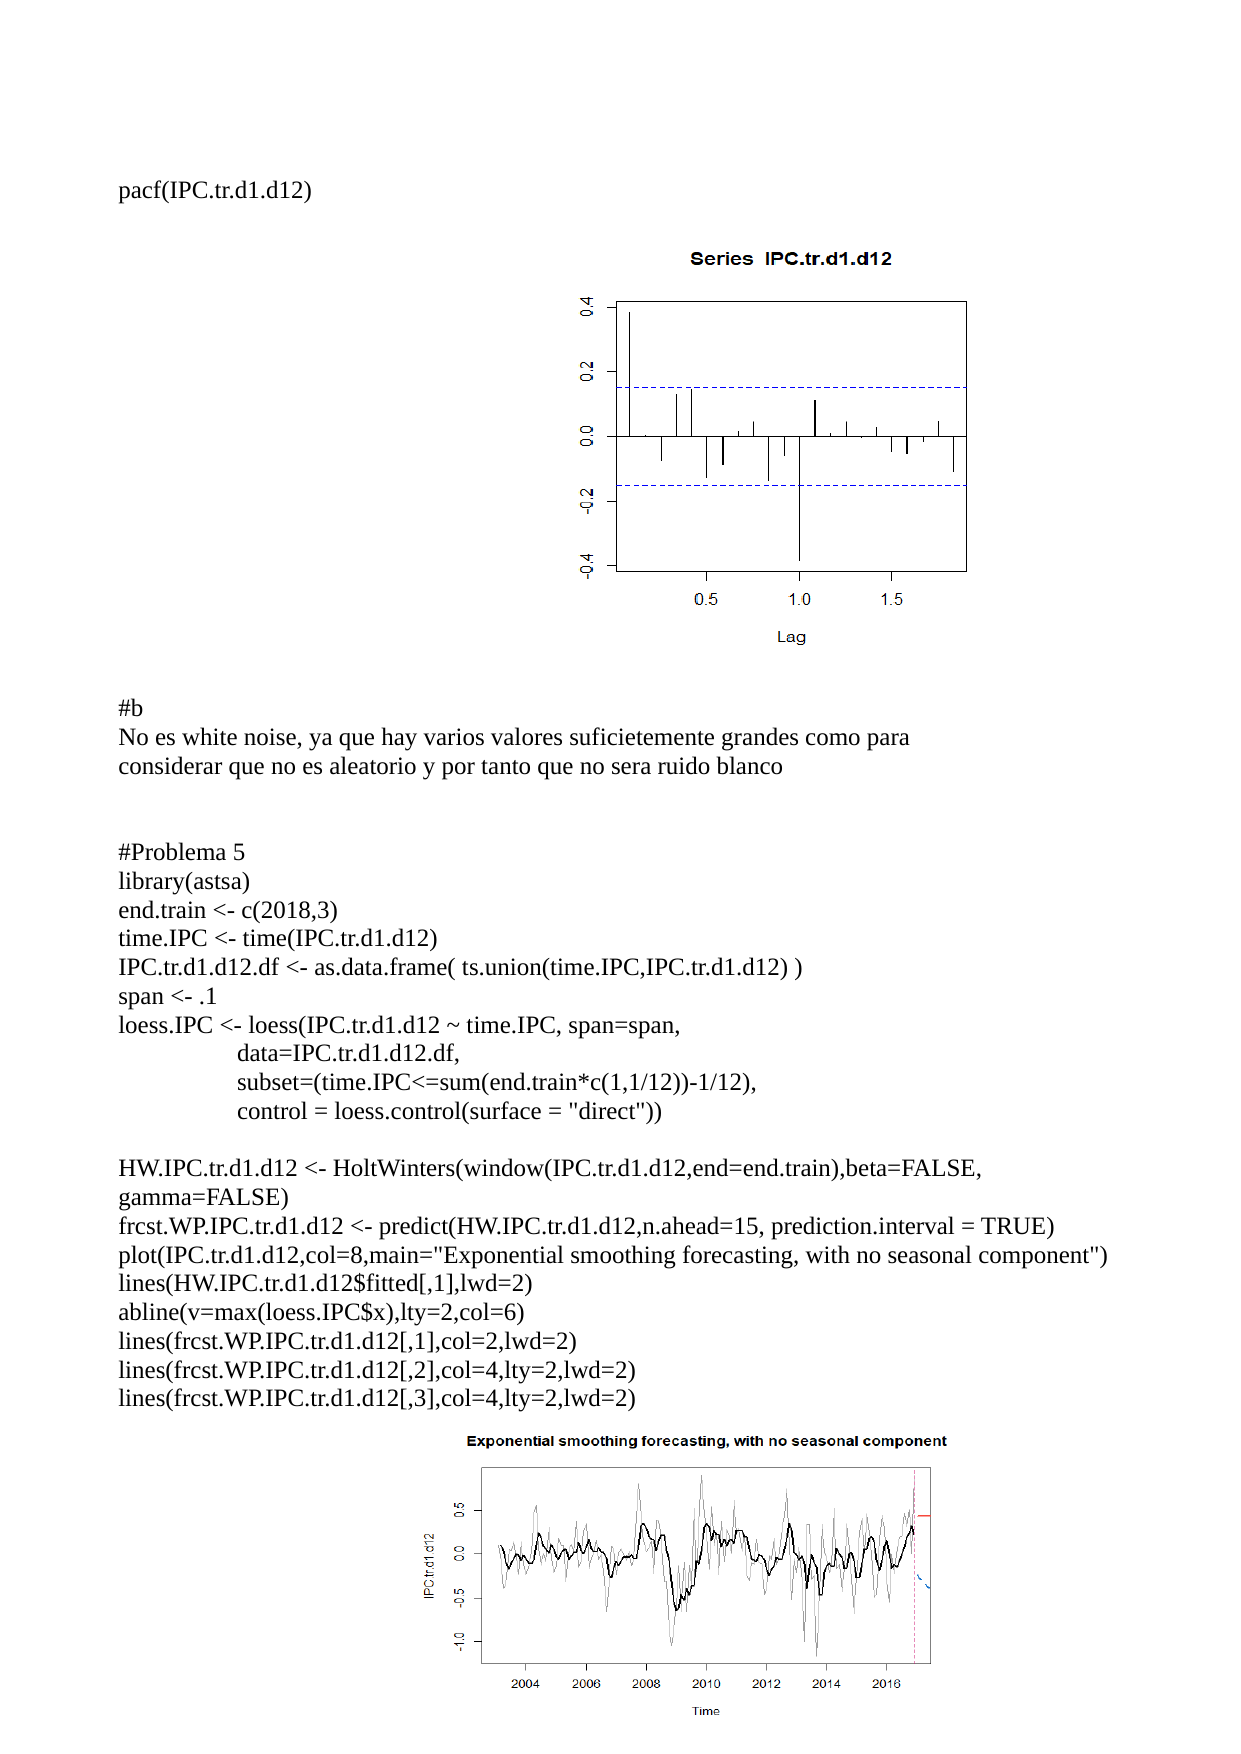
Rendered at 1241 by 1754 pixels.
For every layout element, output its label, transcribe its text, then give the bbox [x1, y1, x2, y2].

picture [553, 234, 999, 665]
text pacf(IPC.tr.d1.d12) [118, 147, 1122, 233]
picture [421, 1418, 955, 1729]
text #b No es white noise, ya que hay varios valores suficietemente grandes como para considerar que no es aleatorio y por tanto que no sera ruido blanco #Problema 5 library(astsa) end.train <- c(2018,3) time.IPC <- time(IPC.tr.d1.d12) IPC.tr.d1.d12.df <- as.data.frame( ts.union(time.IPC,IPC.tr.d1.d12) ) span <- .1 loess.IPC <- loess(IPC.tr.d1.d12 ~ time.IPC, span=span, data=IPC.tr.d1.d12.df, subset=(time.IPC<=sum(end.train*c(1,1/12))-1/12), control = loess.control(surface = "direct")) HW.IPC.tr.d1.d12 <- HoltWinters(window(IPC.tr.d1.d12,end=end.train),beta=FALSE, gamma=FALSE) frcst.WP.IPC.tr.d1.d12 <- predict(HW.IPC.tr.d1.d12,n.ahead=15, prediction.interval = TRUE) plot(IPC.tr.d1.d12,col=8,main="Exponential smoothing forecasting, with no seasonal component") lines(HW.IPC.tr.d1.d12$fitted[,1],lwd=2) abline(v=max(loess.IPC$x),lty=2,col=6) lines(frcst.WP.IPC.tr.d1.d12[,1],col=2,lwd=2) lines(frcst.WP.IPC.tr.d1.d12[,2],col=4,lty=2,lwd=2) lines(frcst.WP.IPC.tr.d1.d12[,3],col=4,lty=2,lwd=2) [118, 233, 1122, 1412]
